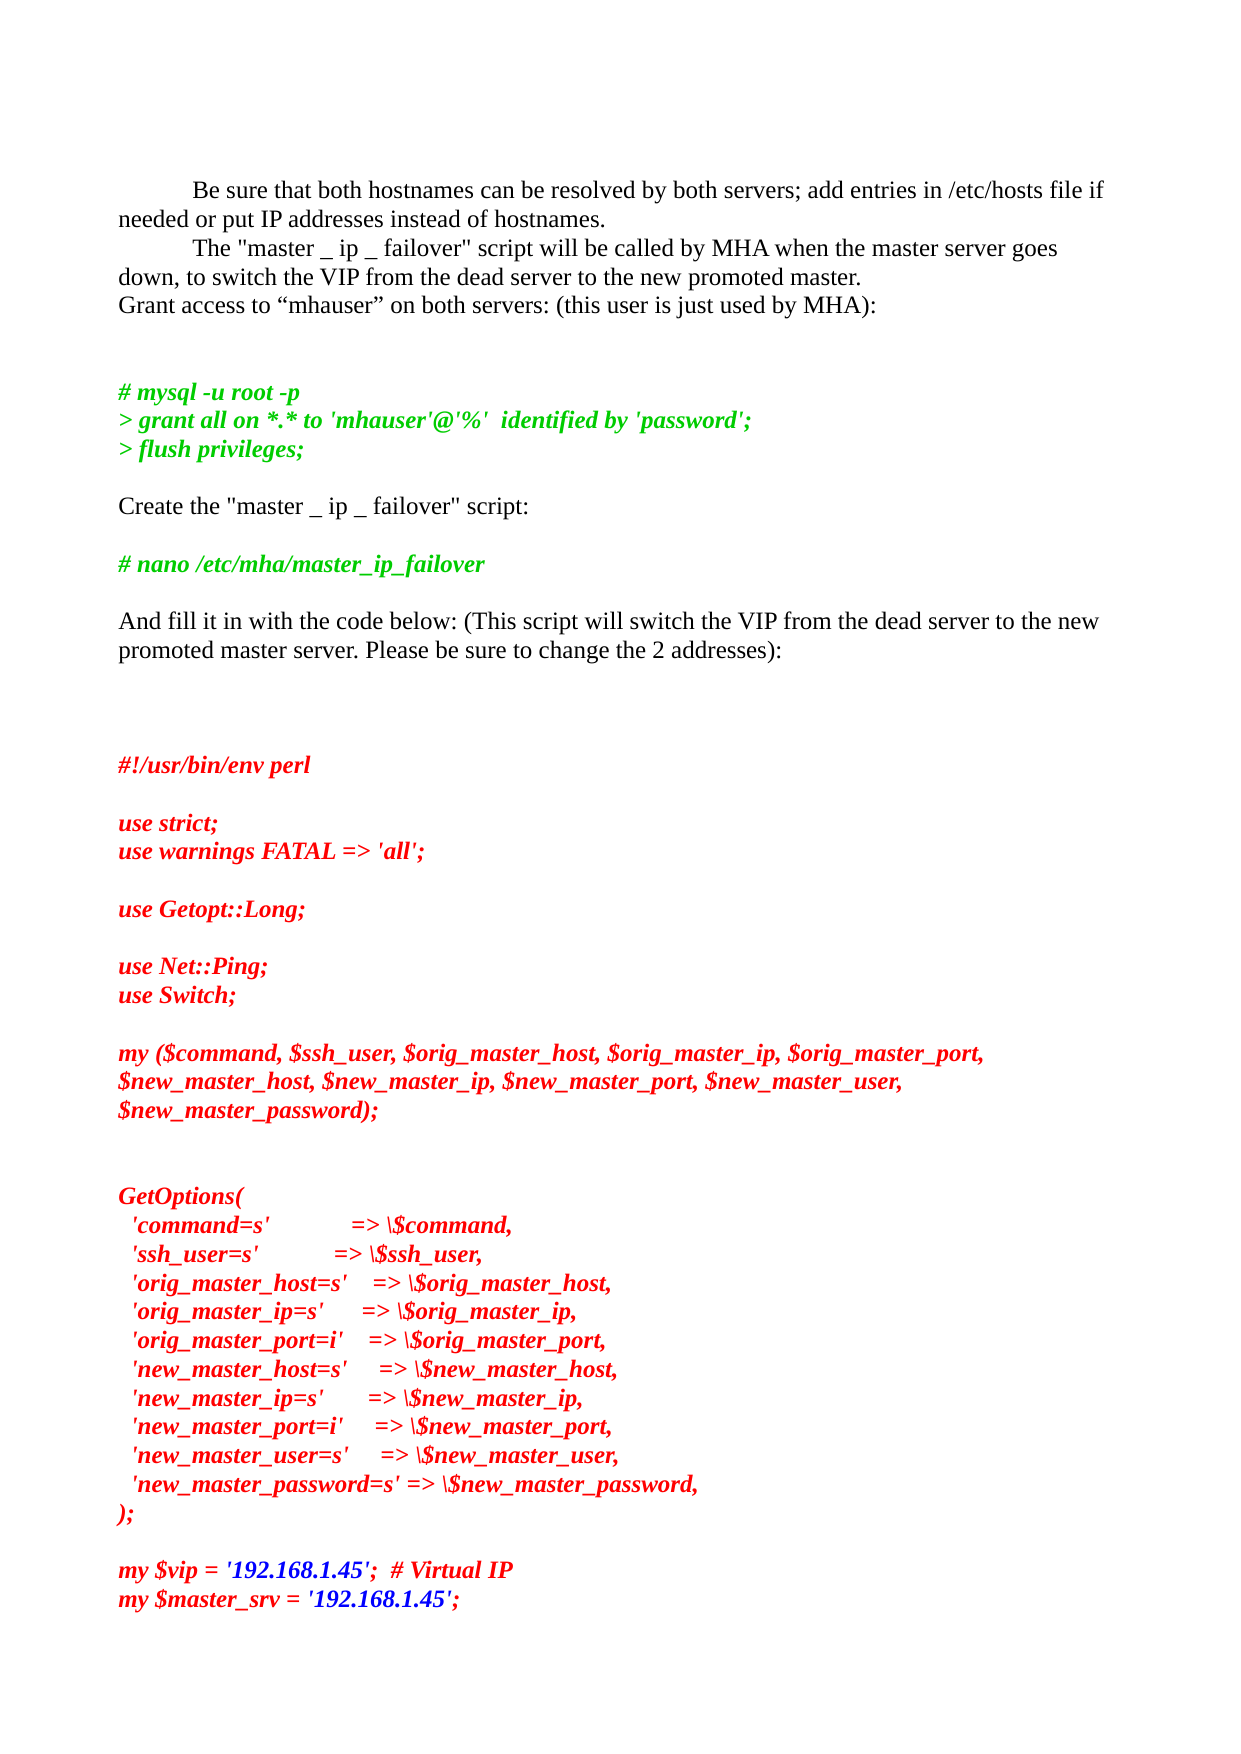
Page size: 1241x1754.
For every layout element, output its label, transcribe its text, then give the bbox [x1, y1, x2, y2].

text use warnings FATAL => 'all'; [118, 836, 1122, 865]
text 'new_master_ip=s' => \$new_master_ip, [118, 1383, 1122, 1411]
text 'orig_master_port=i' => \$orig_master_port, [118, 1325, 1122, 1354]
text 'orig_master_ip=s' => \$orig_master_ip, [118, 1296, 1122, 1325]
text Create the "master _ ip _ failover" script: [118, 491, 1122, 520]
text ); [118, 1498, 1122, 1526]
text my $vip = '192.168.1.45'; # Virtual IP [118, 1555, 1122, 1584]
text 'new_master_host=s' => \$new_master_host, [118, 1354, 1122, 1383]
text 'new_master_port=i' => \$new_master_port, [118, 1411, 1122, 1440]
text > grant all on *.* to 'mhauser'@'%' identified by 'password'; [118, 406, 1122, 434]
text use strict; [118, 808, 1122, 836]
text Be sure that both hostnames can be resolved by both servers; add entries in /etc/hosts file if needed or put IP addresses instead of hostnames. [118, 176, 1122, 233]
text 'command=s' => \$command, [118, 1210, 1122, 1239]
text use Net::Ping; [118, 951, 1122, 980]
text 'orig_master_host=s' => \$orig_master_host, [118, 1268, 1122, 1296]
text # nano /etc/mha/master_ip_failover [118, 549, 1122, 578]
text 'ssh_user=s' => \$ssh_user, [118, 1239, 1122, 1268]
text # mysql -u root -p [118, 377, 1122, 406]
text And fill it in with the code below: (This script will switch the VIP from the dead server to the new promoted master server. Please be sure to change the 2 addresses): [118, 606, 1122, 664]
text > flush privileges; [118, 434, 1122, 463]
text my ($command, $ssh_user, $orig_master_host, $orig_master_ip, $orig_master_port, $new_master_host, $new_master_ip, $new_master_port, $new_master_user, $new_master_password); [118, 1038, 1122, 1124]
text Grant access to “mhauser” on both servers: (this user is just used by MHA): [118, 291, 1122, 319]
text 'new_master_password=s' => \$new_master_password, [118, 1469, 1122, 1498]
text The "master _ ip _ failover" script will be called by MHA when the master server goes down, to switch the VIP from the dead server to the new promoted master. [118, 233, 1122, 291]
text my $master_srv = '192.168.1.45'; [118, 1584, 1122, 1613]
text use Getopt::Long; [118, 894, 1122, 923]
text use Switch; [118, 980, 1122, 1009]
text #!/usr/bin/env perl [118, 750, 1122, 779]
text 'new_master_user=s' => \$new_master_user, [118, 1440, 1122, 1469]
text GetOptions( [118, 1181, 1122, 1210]
